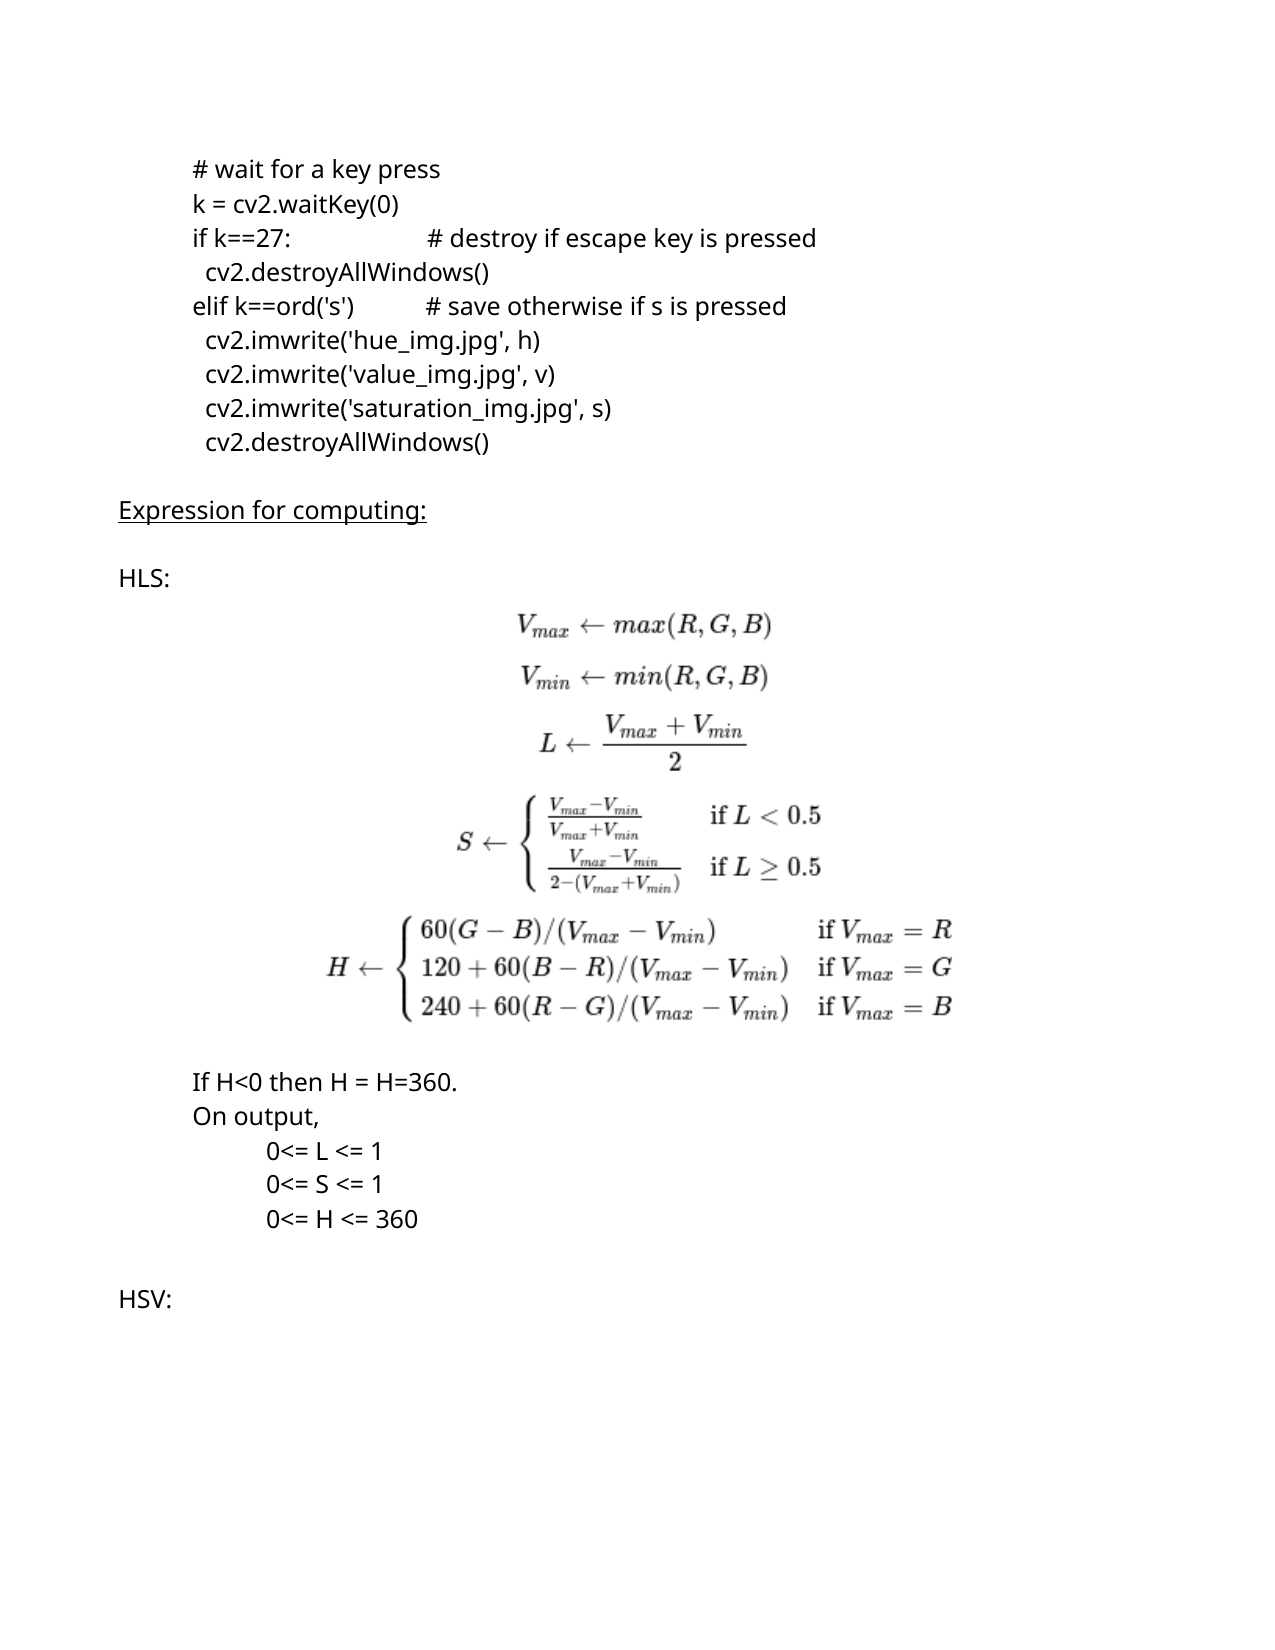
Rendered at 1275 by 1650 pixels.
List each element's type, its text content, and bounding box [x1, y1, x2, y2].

text cv2.destroyAllWindows() [192, 254, 1157, 288]
text On output, [192, 1099, 1157, 1133]
text cv2.imwrite('hue_img.jpg', h) [192, 322, 1157, 357]
text HLS: [118, 561, 1157, 595]
text k = cv2.waitKey(0) [192, 186, 1157, 220]
text 0<= L <= 1 [192, 1133, 1157, 1167]
text # wait for a key press [192, 152, 1157, 186]
picture [312, 595, 963, 1031]
text if k==27: # destroy if escape key is pressed [192, 220, 1157, 254]
text cv2.imwrite('value_img.jpg', v) [192, 357, 1157, 391]
text elif k==ord('s') # save otherwise if s is pressed [192, 288, 1157, 322]
text cv2.destroyAllWindows() [118, 425, 1157, 459]
text If H<0 then H = H=360. [192, 1065, 1157, 1099]
text HSV: [118, 1282, 1157, 1316]
text 0<= H <= 360 [192, 1201, 1157, 1235]
text 0<= S <= 1 [192, 1167, 1157, 1201]
text cv2.imwrite('saturation_img.jpg', s) [192, 391, 1157, 425]
text Expression for computing: [118, 493, 1157, 527]
